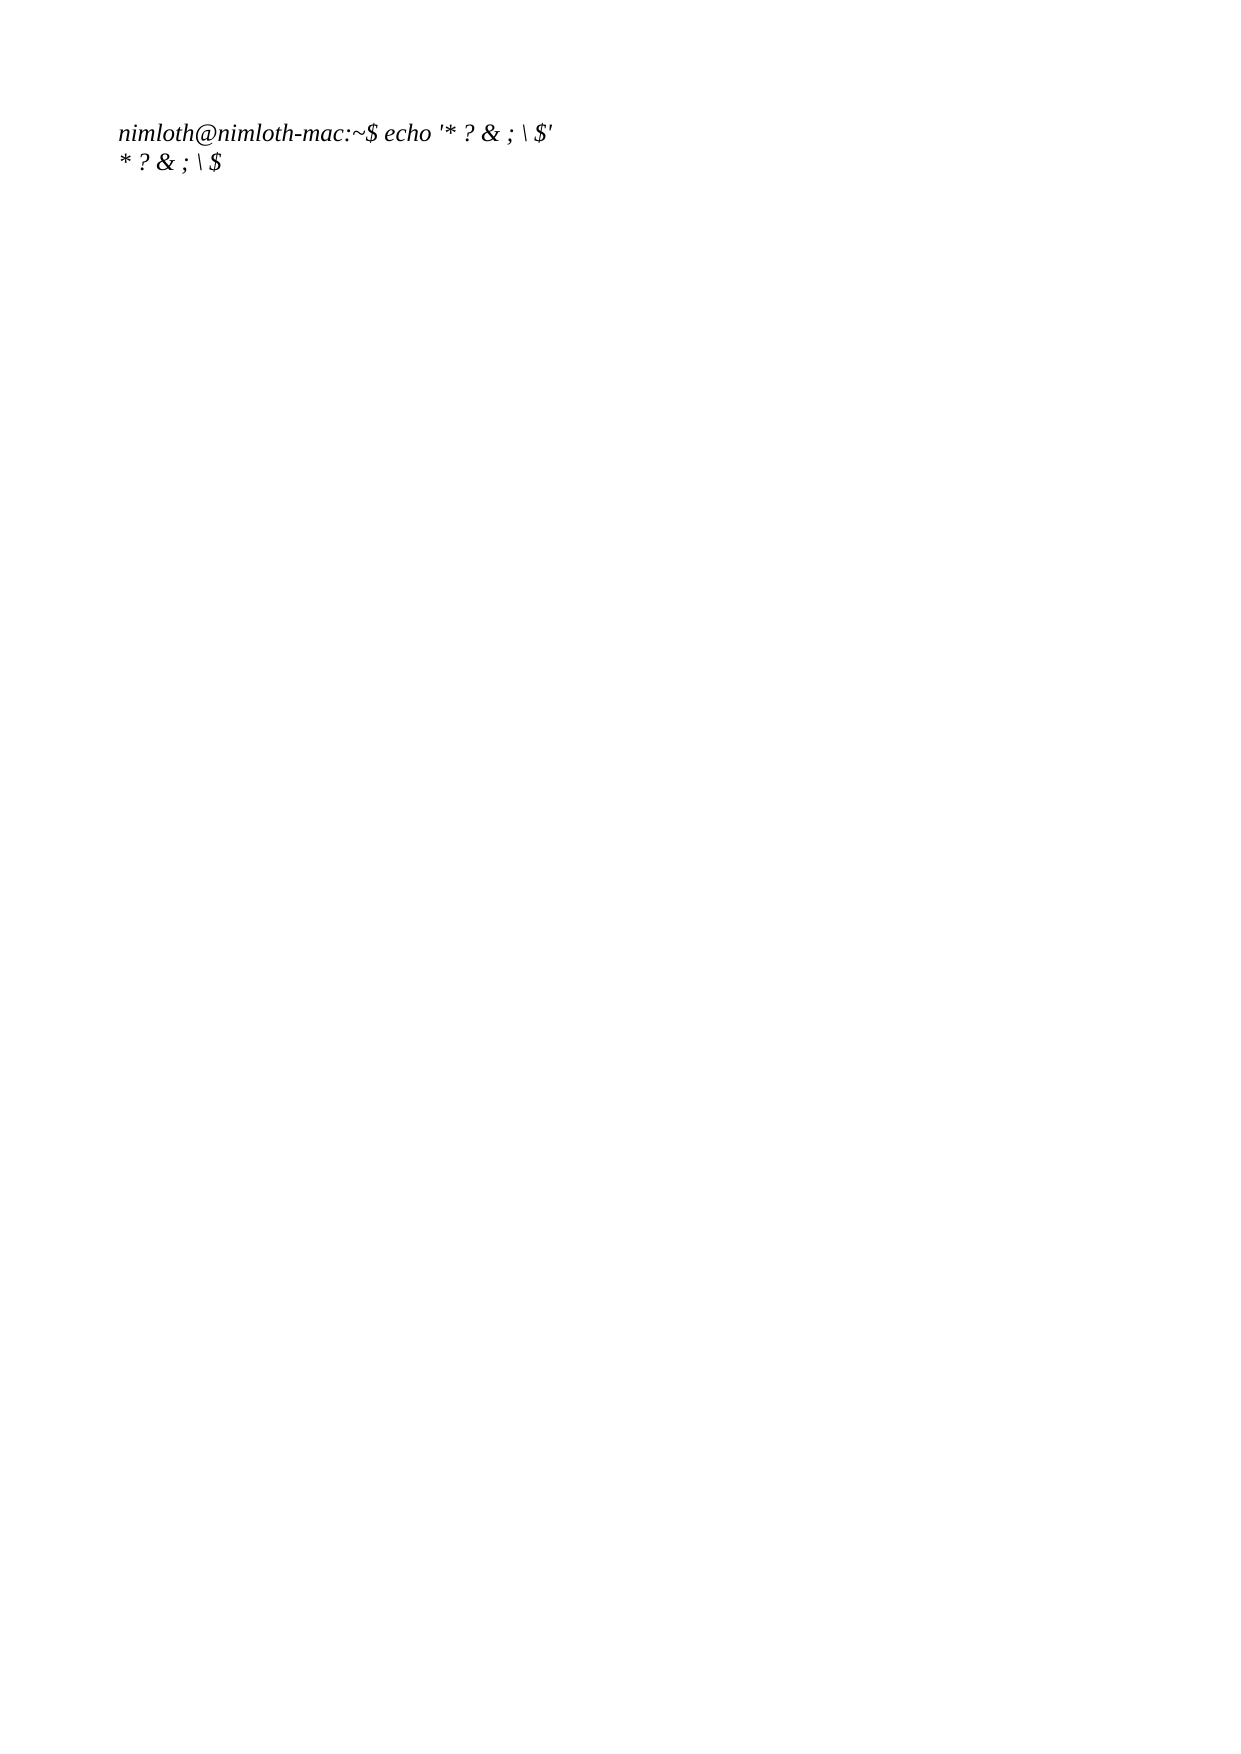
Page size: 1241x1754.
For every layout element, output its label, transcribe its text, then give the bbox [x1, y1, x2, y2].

text nimloth@nimloth-mac:~$ echo '* ? & ; \ $' [118, 118, 1122, 147]
text * ? & ; \ $ [118, 147, 1122, 176]
